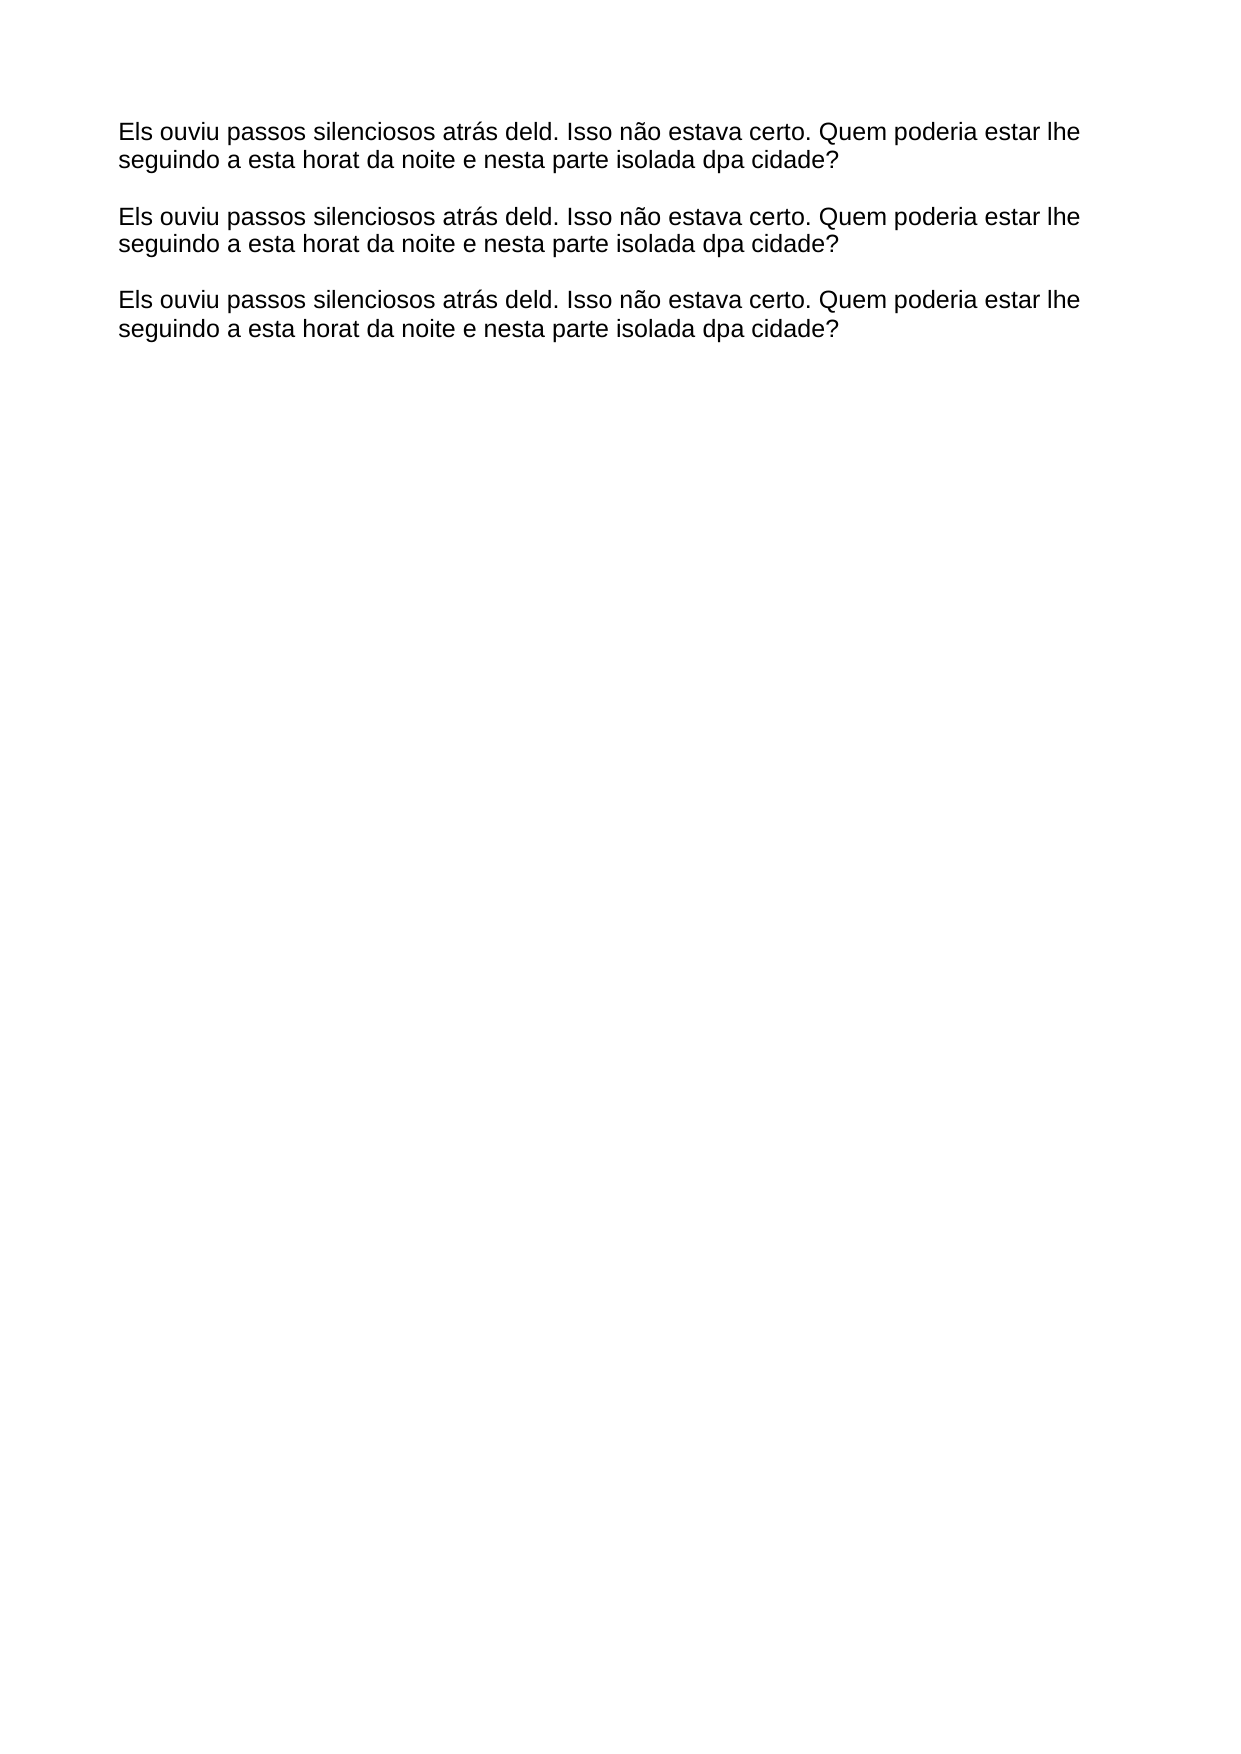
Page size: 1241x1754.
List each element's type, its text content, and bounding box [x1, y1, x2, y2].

text Els ouviu passos silenciosos atrás deld. Isso não estava certo. Quem poderia estar lhe seguindo a esta horat da noite e nesta parte isolada dpa cidade? [118, 286, 1122, 342]
text Els ouviu passos silenciosos atrás deld. Isso não estava certo. Quem poderia estar lhe seguindo a esta horat da noite e nesta parte isolada dpa cidade? [118, 118, 1122, 174]
text Els ouviu passos silenciosos atrás deld. Isso não estava certo. Quem poderia estar lhe seguindo a esta horat da noite e nesta parte isolada dpa cidade? [118, 202, 1122, 258]
